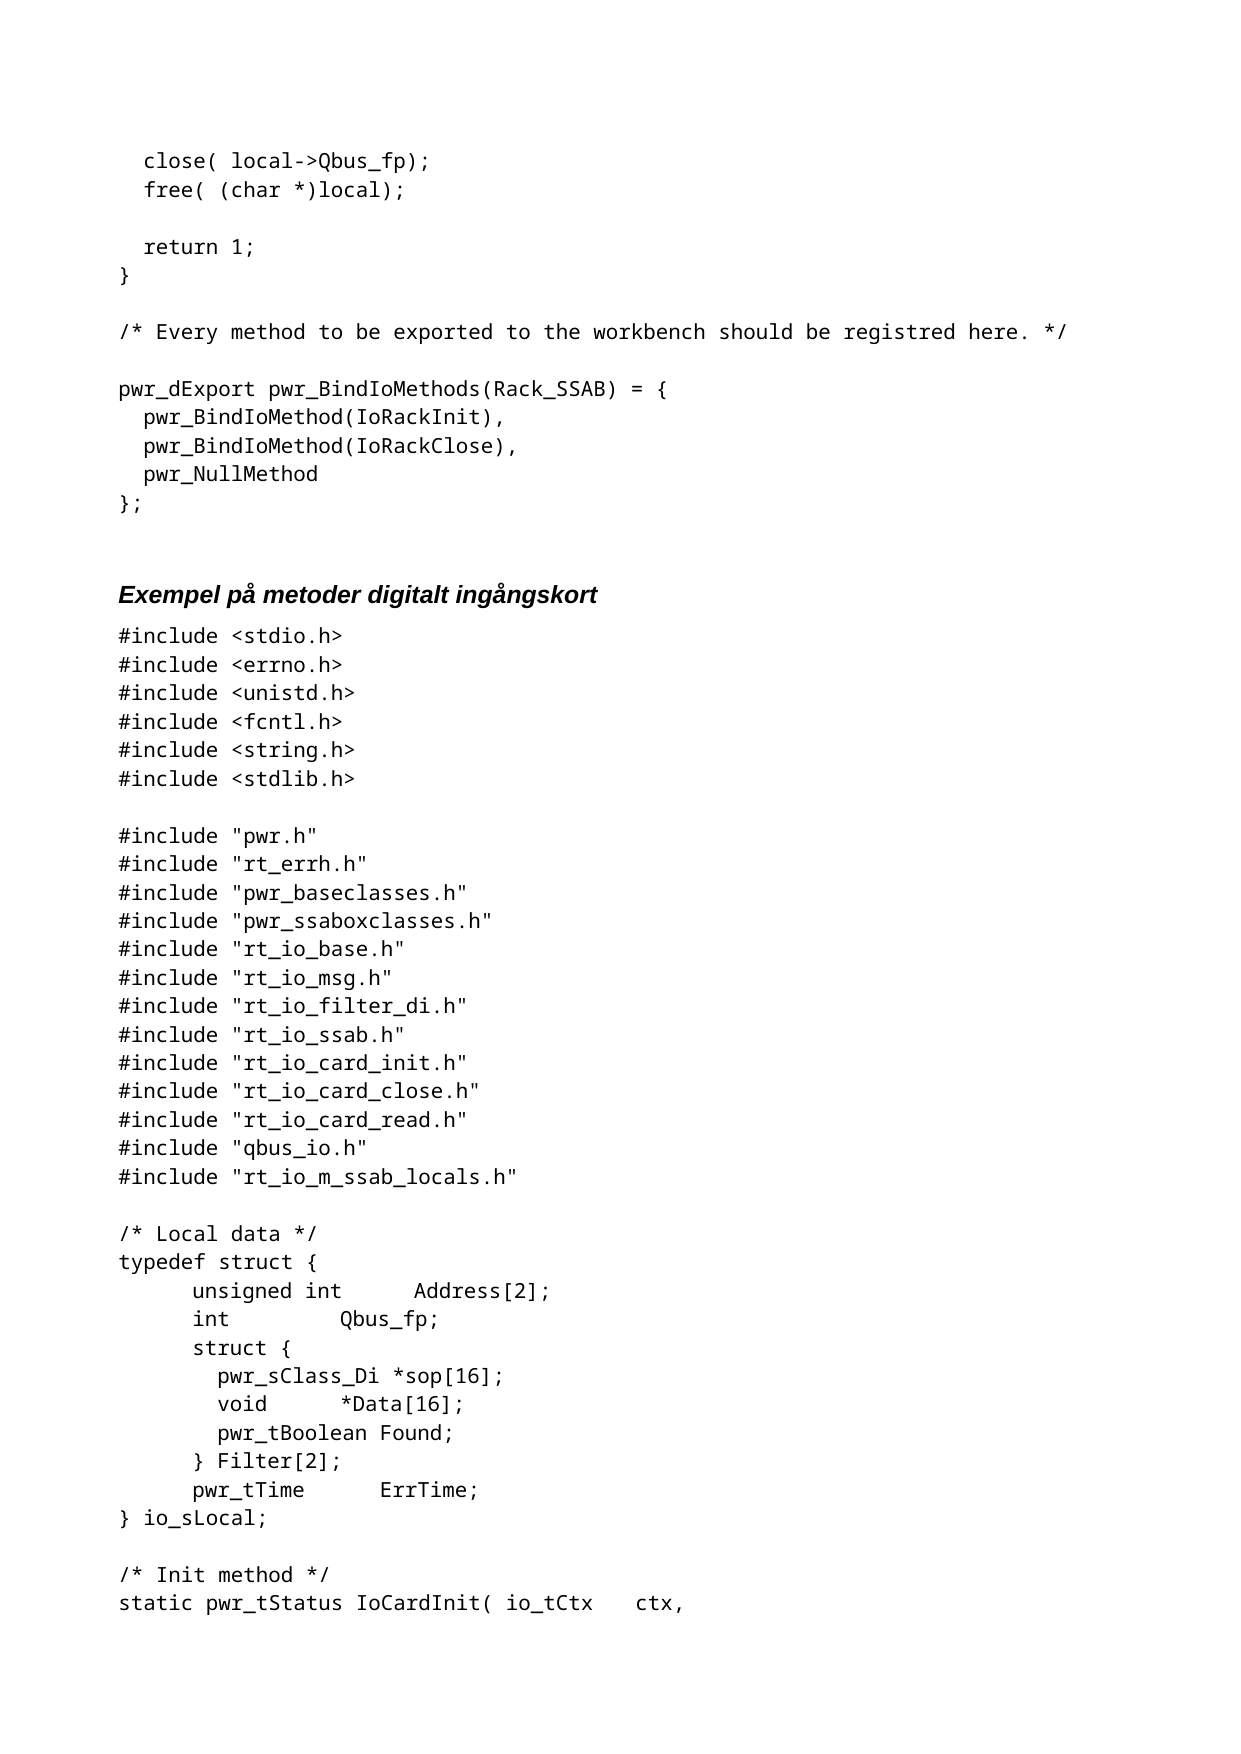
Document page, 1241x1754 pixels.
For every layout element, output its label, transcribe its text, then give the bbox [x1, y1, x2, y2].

text } [118, 260, 1122, 289]
text #include "pwr_ssaboxclasses.h" [118, 906, 1122, 934]
text /* Every method to be exported to the workbench should be registred here. */ [118, 317, 1122, 346]
text int Qbus_fp; [118, 1304, 1122, 1333]
text #include "pwr.h" [118, 821, 1122, 849]
text /* Init method */ [118, 1560, 1122, 1588]
text /* Local data */ [118, 1219, 1122, 1247]
text } Filter[2]; [118, 1446, 1122, 1475]
text typedef struct { [118, 1247, 1122, 1276]
text pwr_BindIoMethod(IoRackInit), [118, 402, 1122, 431]
text free( (char *)local); [118, 175, 1122, 203]
text #include "rt_io_ssab.h" [118, 1020, 1122, 1048]
text return 1; [118, 232, 1122, 260]
text #include "rt_io_card_close.h" [118, 1077, 1122, 1105]
text } io_sLocal; [118, 1503, 1122, 1532]
subtitle Exempel på metoder digitalt ingångskort [118, 581, 1122, 609]
text pwr_NullMethod [118, 459, 1122, 488]
text #include <stdlib.h> [118, 764, 1122, 792]
text #include "rt_io_msg.h" [118, 963, 1122, 991]
text #include <stdio.h> [118, 622, 1122, 650]
text }; [118, 488, 1122, 516]
text pwr_sClass_Di *sop[16]; [118, 1361, 1122, 1389]
text #include "qbus_io.h" [118, 1133, 1122, 1162]
text #include "rt_errh.h" [118, 849, 1122, 878]
text static pwr_tStatus IoCardInit( io_tCtx ctx, [118, 1588, 1122, 1617]
text #include "rt_io_filter_di.h" [118, 991, 1122, 1020]
text #include <errno.h> [118, 650, 1122, 678]
text #include "rt_io_base.h" [118, 934, 1122, 963]
text pwr_tBoolean Found; [118, 1418, 1122, 1446]
text #include <string.h> [118, 735, 1122, 764]
text #include "rt_io_card_read.h" [118, 1105, 1122, 1133]
text pwr_BindIoMethod(IoRackClose), [118, 431, 1122, 459]
text close( local->Qbus_fp); [118, 147, 1122, 175]
text unsigned int Address[2]; [118, 1276, 1122, 1304]
text #include <unistd.h> [118, 678, 1122, 707]
text #include "rt_io_card_init.h" [118, 1048, 1122, 1077]
text struct { [118, 1333, 1122, 1361]
text #include "pwr_baseclasses.h" [118, 878, 1122, 906]
text #include <fcntl.h> [118, 707, 1122, 735]
text void *Data[16]; [118, 1389, 1122, 1418]
text #include "rt_io_m_ssab_locals.h" [118, 1162, 1122, 1190]
text pwr_tTime ErrTime; [118, 1475, 1122, 1503]
text pwr_dExport pwr_BindIoMethods(Rack_SSAB) = { [118, 374, 1122, 402]
